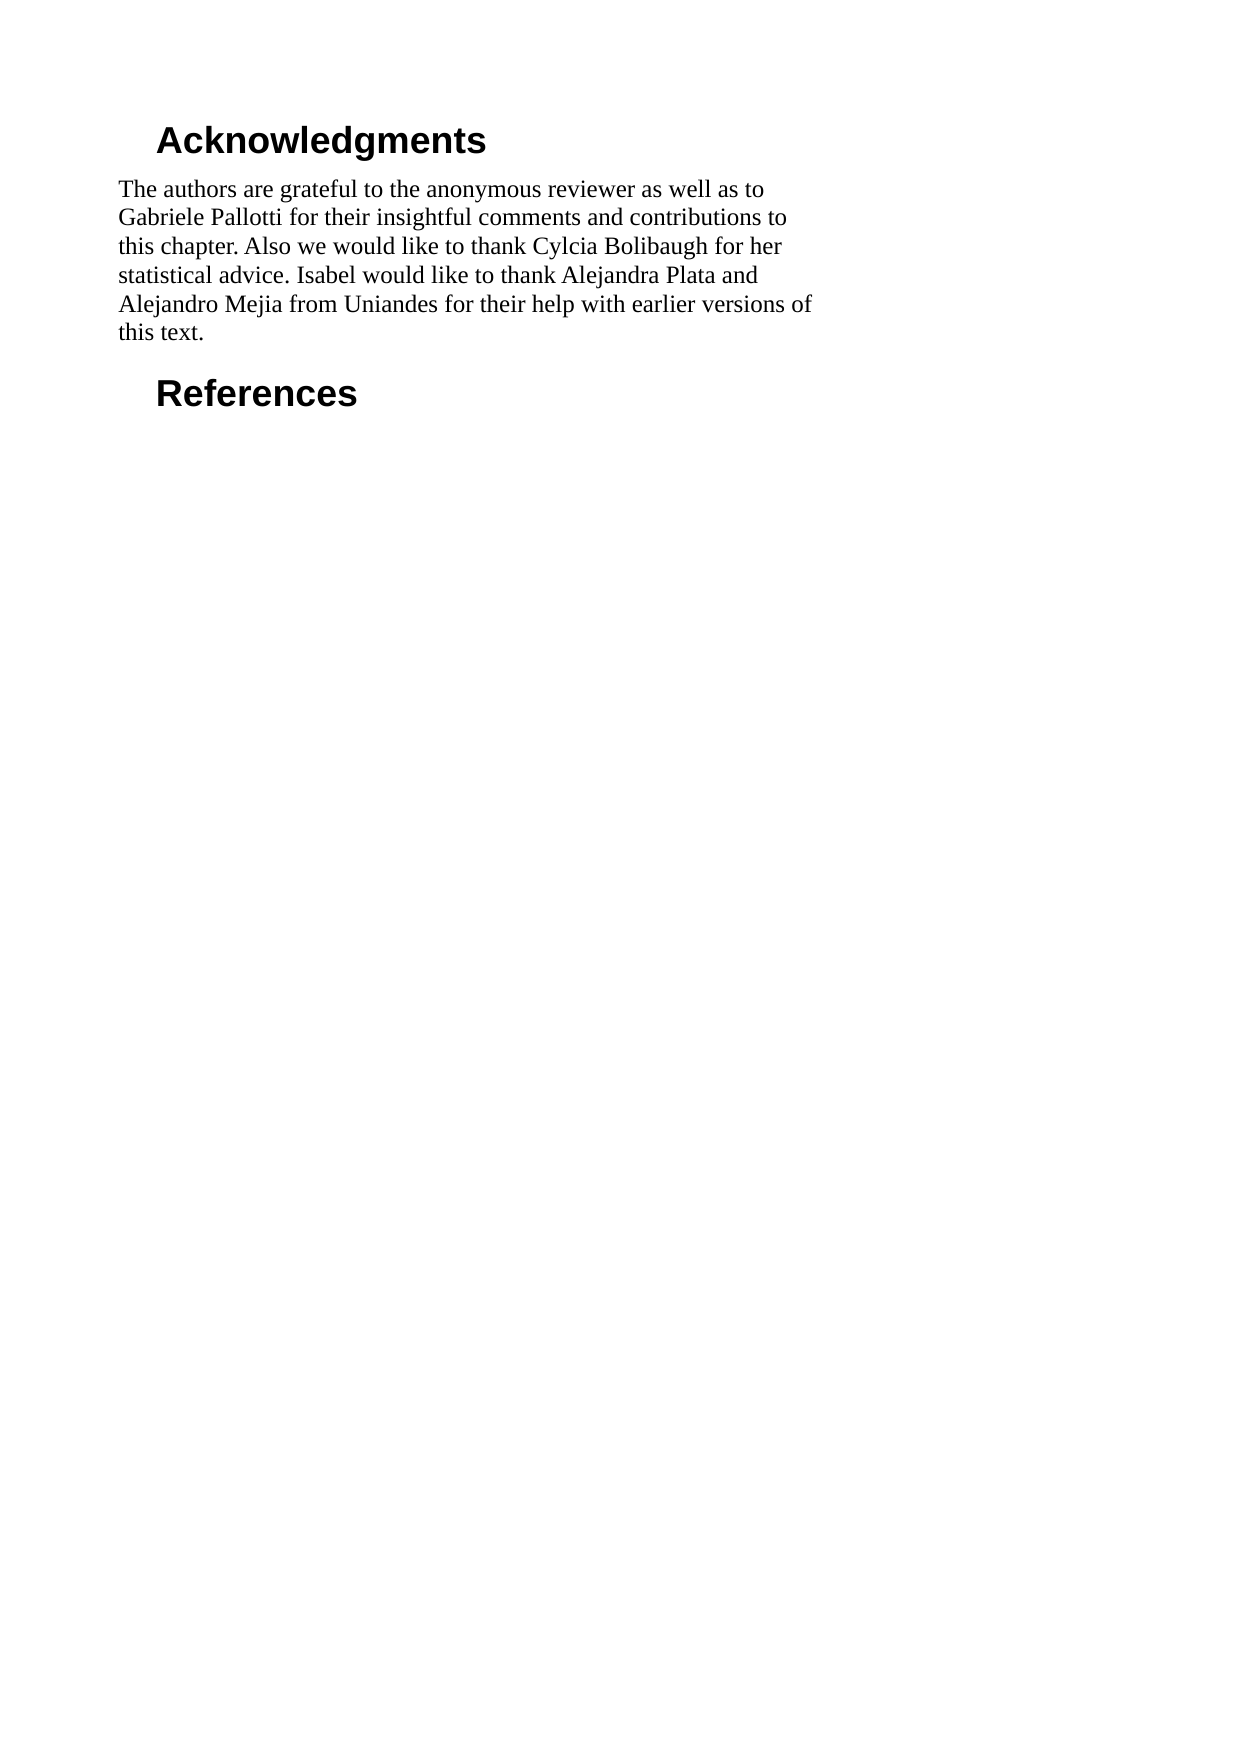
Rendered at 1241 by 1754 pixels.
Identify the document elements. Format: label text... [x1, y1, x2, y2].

text The authors are grateful to the anonymous reviewer as well as to Gabriele Pallotti for their insightful comments and contributions to this chapter. Also we would like to thank Cylcia Bolibaugh for her statistical advice. Isabel would like to thank Alejandra Plata and Alejandro Mejia from Uniandes for their help with earlier versions of this text. [118, 174, 827, 346]
text Acknowledgments [156, 118, 827, 161]
text References [156, 371, 827, 414]
